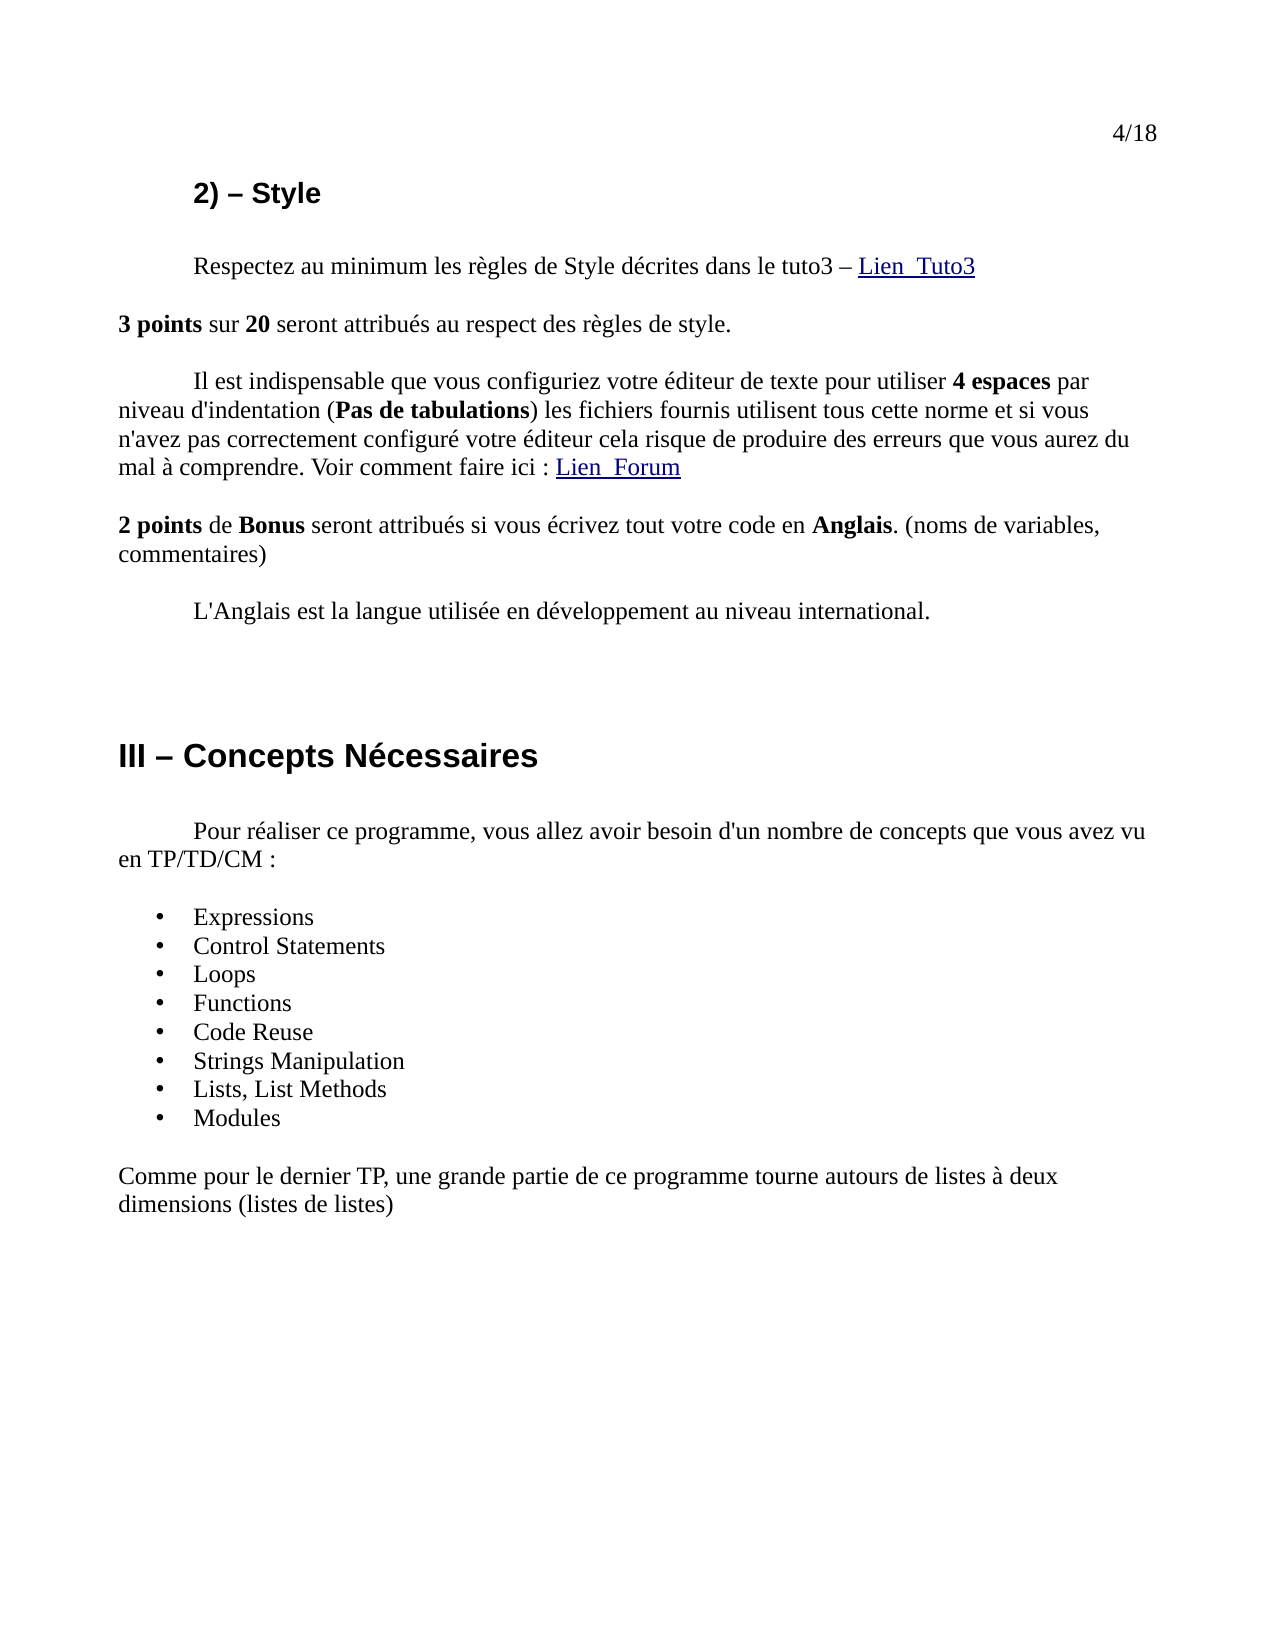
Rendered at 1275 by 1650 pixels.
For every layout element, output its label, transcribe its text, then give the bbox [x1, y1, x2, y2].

text L'Anglais est la langue utilisée en développement au niveau international. [118, 596, 1157, 625]
list Loops [156, 959, 1157, 988]
subtitle III – Concepts Nécessaires [118, 736, 1157, 774]
list Code Reuse [156, 1017, 1157, 1046]
text Respectez au minimum les règles de Style décrites dans le tuto3 – Lien_Tuto3 [118, 251, 1157, 280]
list Strings Manipulation [156, 1046, 1157, 1074]
text Il est indispensable que vous configuriez votre éditeur de texte pour utiliser 4 espaces par niveau d'indentation (Pas de tabulations) les fichiers fournis utilisent tous cette norme et si vous n'avez pas correctement configuré votre éditeur cela risque de produire des erreurs que vous aurez du mal à comprendre. Voir comment faire ici : Lien_Forum [118, 366, 1157, 481]
subtitle 2) – Style [118, 176, 1157, 210]
list Lists, List Methods [156, 1074, 1157, 1103]
list Modules [156, 1103, 1157, 1132]
list Control Statements [156, 931, 1157, 959]
text Pour réaliser ce programme, vous allez avoir besoin d'un nombre de concepts que vous avez vu en TP/TD/CM : [118, 816, 1157, 873]
text 3 points sur 20 seront attribués au respect des règles de style. [118, 309, 1157, 337]
list Expressions [156, 902, 1157, 931]
text 2 points de Bonus seront attribués si vous écrivez tout votre code en Anglais. (noms de variables, commentaires) [118, 510, 1157, 567]
text Comme pour le dernier TP, une grande partie de ce programme tourne autours de listes à deux dimensions (listes de listes) [118, 1161, 1157, 1218]
list Functions [156, 988, 1157, 1017]
